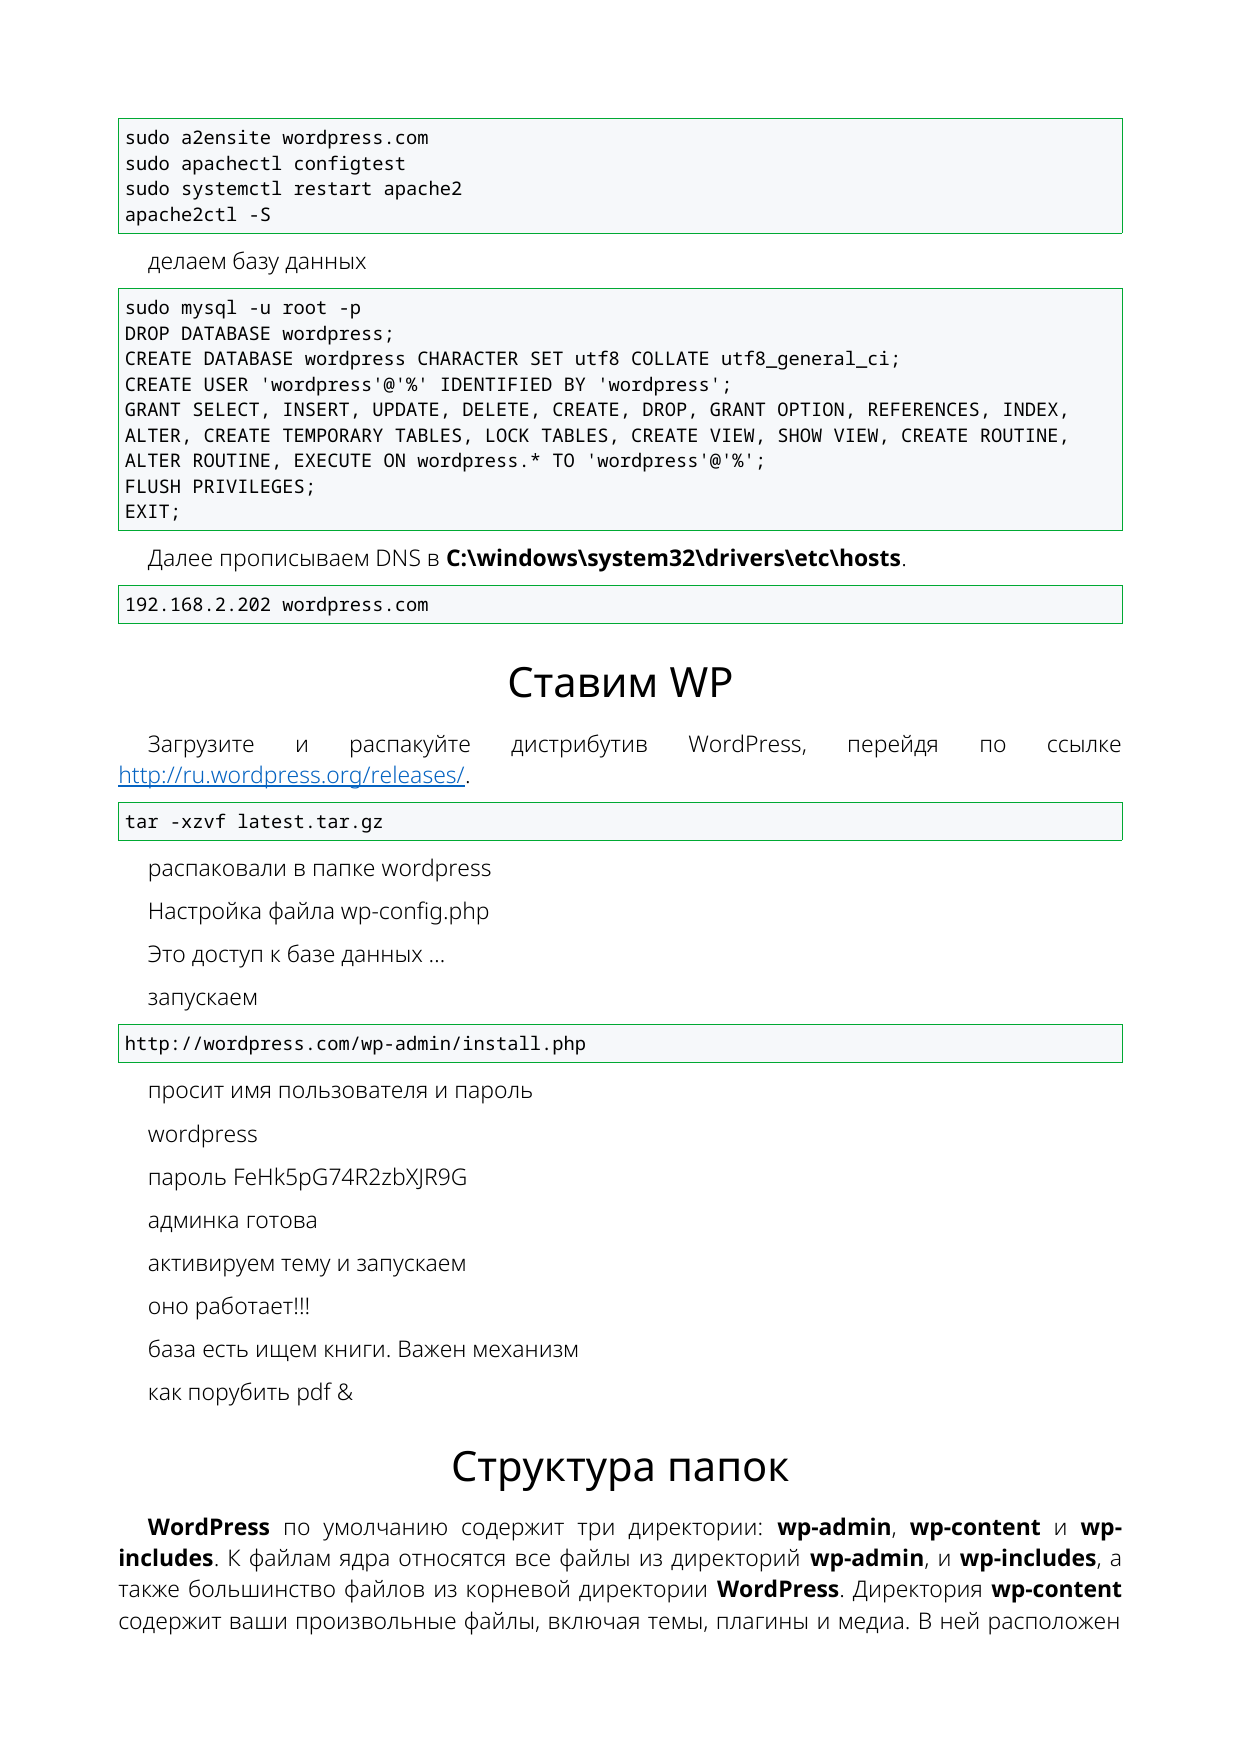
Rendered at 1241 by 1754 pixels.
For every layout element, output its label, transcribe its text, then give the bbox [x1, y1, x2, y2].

text делаем базу данных [118, 245, 1122, 276]
text активируем тему и запускаем [118, 1247, 1122, 1278]
text wordpress [118, 1117, 1122, 1149]
text Далее прописываем DNS в C:\windows\system32\drivers\etc\hosts. [118, 542, 1122, 573]
text CREATE USER 'wordpress'@'%' IDENTIFIED BY 'wordpress'; [119, 364, 1122, 390]
subtitle Ставим WP [118, 653, 1122, 710]
text просит имя пользователя и пароль [118, 1074, 1122, 1106]
text apache2ctl -S [119, 195, 1122, 233]
text распаковали в папке wordpress [118, 852, 1122, 883]
text запускаем [118, 981, 1122, 1012]
text Загрузите и распакуйте дистрибутив WordPress, перейдя по ссылке http://ru.wordpress.org/releases/. [118, 728, 1122, 790]
text GRANT SELECT, INSERT, UPDATE, DELETE, CREATE, DROP, GRANT OPTION, REFERENCES, INDEX, ALTER, CREATE TEMPORARY TABLES, LOCK TABLES, CREATE VIEW, SHOW VIEW, CREATE ROUTINE, ALTER ROUTINE, EXECUTE ON wordpress.* TO 'wordpress'@'%'; [119, 390, 1122, 467]
text sudo apachectl configtest [119, 144, 1122, 169]
text http://wordpress.com/wp-admin/install.php [119, 1025, 1122, 1062]
text sudo systemctl restart apache2 [119, 169, 1122, 195]
text sudo mysql -u root -p [119, 289, 1122, 313]
text пароль FeHk5pG74R2zbXJR9G [118, 1161, 1122, 1192]
subtitle Структура папок [118, 1436, 1122, 1493]
text база есть ищем книги. Важен механизм [118, 1333, 1122, 1364]
text tar -xzvf latest.tar.gz [119, 803, 1122, 840]
text Это доступ к базе данных … [118, 938, 1122, 969]
text CREATE DATABASE wordpress CHARACTER SET utf8 COLLATE utf8_general_ci; [119, 339, 1122, 364]
text DROP DATABASE wordpress; [119, 313, 1122, 339]
text админка готова [118, 1203, 1122, 1235]
text sudo a2ensite wordpress.com [119, 119, 1122, 144]
text FLUSH PRIVILEGES; [119, 467, 1122, 492]
text WordPress по умолчанию содержит три директории: wp-admin, wp-content и wp-includes. К файлам ядра относятся все файлы из директорий wp-admin, и wp-includes, а также большинство файлов из корневой директории WordPress. Директория wp-content содержит ваши произвольные файлы, включая темы, плагины и медиа. В ней расположен [118, 1511, 1122, 1636]
text EXIT; [119, 492, 1122, 530]
text как порубить pdf & [118, 1376, 1122, 1407]
text оно работает!!! [118, 1289, 1122, 1321]
text 192.168.2.202 wordpress.com [119, 586, 1122, 623]
text Настройка файла wp-config.php [118, 895, 1122, 926]
